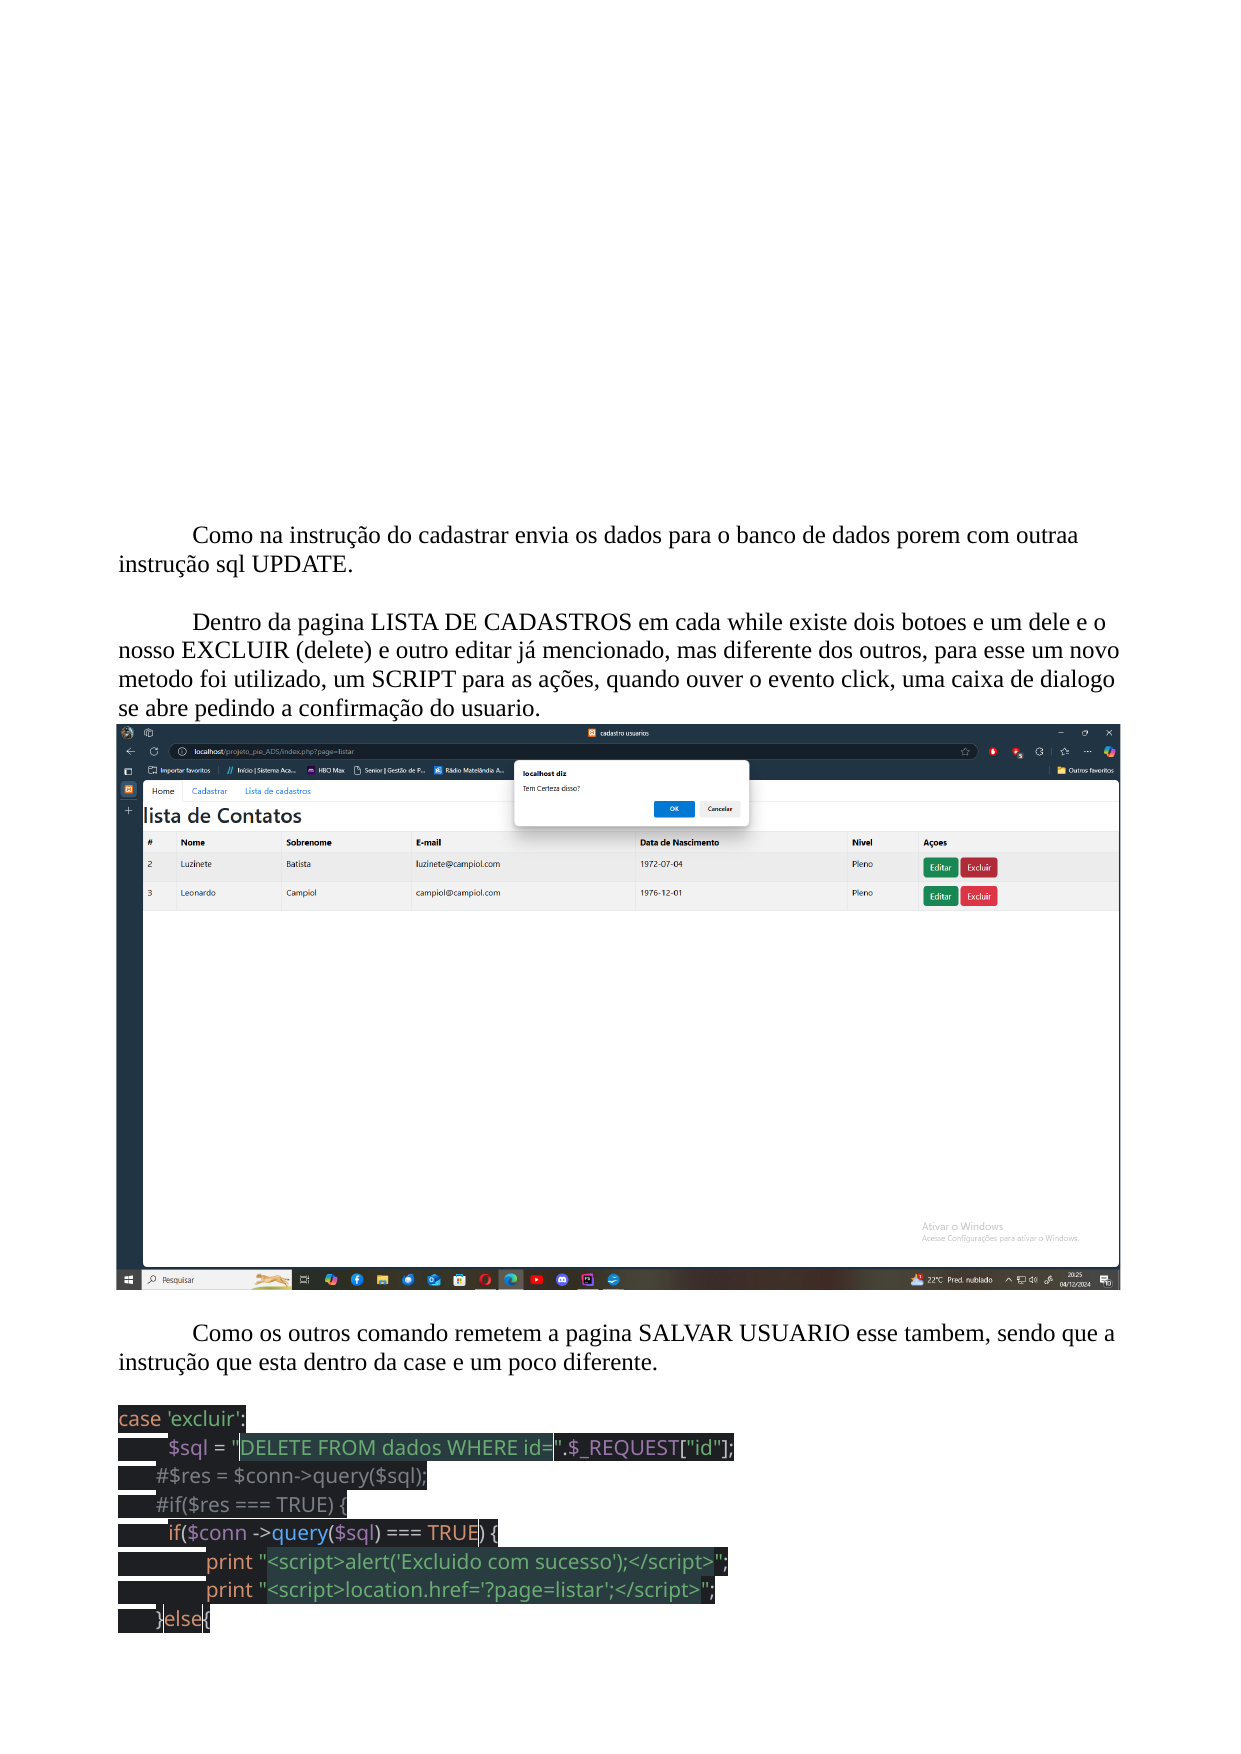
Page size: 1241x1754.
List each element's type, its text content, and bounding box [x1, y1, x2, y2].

text Como na instrução do cadastrar envia os dados para o banco de dados porem com outraa instrução sql UPDATE. [118, 521, 1122, 578]
text print "<script>alert('Excluido com sucesso');</script>"; [118, 1547, 1122, 1576]
picture [116, 724, 1121, 1290]
text Como os outros comando remetem a pagina SALVAR USUARIO esse tambem, sendo que a instrução que esta dentro da case e um poco diferente. [118, 1318, 1122, 1376]
text $sql = "DELETE FROM dados WHERE id=".$_REQUEST["id"]; [118, 1433, 1122, 1461]
text #if($res === TRUE) { [118, 1490, 1122, 1518]
text if($conn ->query($sql) === TRUE) { [118, 1518, 1122, 1547]
text Dentro da pagina LISTA DE CADASTROS em cada while existe dois botoes e um dele e o nosso EXCLUIR (delete) e outro editar já mencionado, mas diferente dos outros, para esse um novo metodo foi utilizado, um SCRIPT para as ações, quando ouver o evento click, uma caixa de dialogo se abre pedindo a confirmação do usuario. [118, 607, 1122, 722]
text #$res = $conn->query($sql); [118, 1461, 1122, 1490]
text }else{ [118, 1604, 1122, 1633]
text case 'excluir': [118, 1404, 1122, 1433]
text print "<script>location.href='?page=listar';</script>"; [118, 1576, 1122, 1604]
